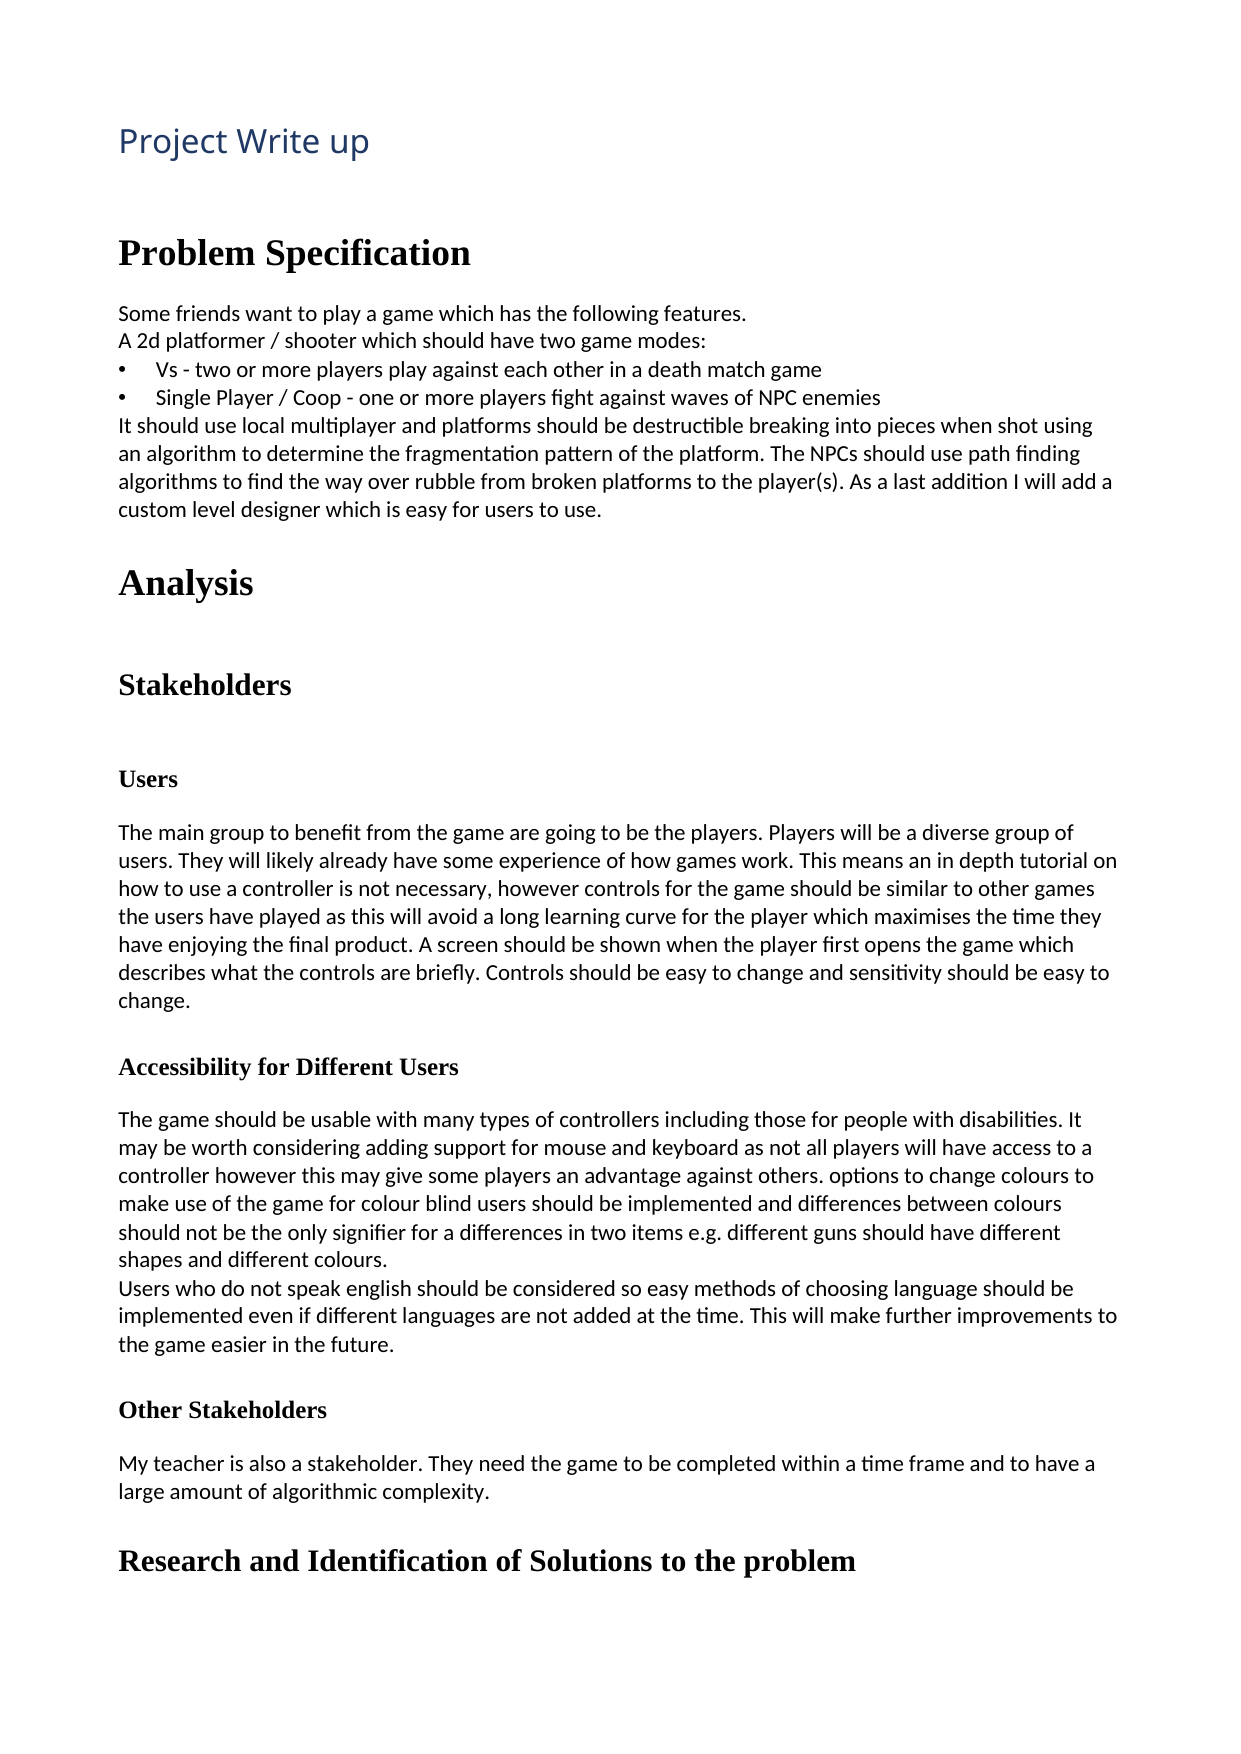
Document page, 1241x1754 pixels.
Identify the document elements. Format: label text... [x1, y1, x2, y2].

text Research and Identification of Solutions to the problem [118, 1542, 1122, 1578]
text The main group to benefit from the game are going to be the players. Players will be a diverse group of users. They will likely already have some experience of how games work. This means an in depth tutorial on how to use a controller is not necessary, however controls for the game should be similar to other games the users have played as this will avoid a long learning curve for the player which maximises the time they have enjoying the final product. A screen should be shown when the player first opens the game which describes what the controls are briefly. Controls should be easy to change and sensitivity should be easy to change. [118, 818, 1122, 1014]
text Users [118, 764, 1122, 793]
text A 2d platformer / shooter which should have two game modes: [118, 327, 1122, 355]
text Accessibility for Different Users [118, 1052, 1122, 1081]
text My teacher is also a stakeholder. They need the game to be completed within a time frame and to have a large amount of algorithmic complexity. [118, 1449, 1122, 1505]
text Stakeholders [118, 666, 1122, 702]
list Single Player / Coop - one or more players fight against waves of NPC enemies [118, 383, 1122, 411]
text It should use local multiplayer and platforms should be destructible breaking into pieces when shot using an algorithm to determine the fragmentation pattern of the platform. The NPCs should use path finding algorithms to find the way over rubble from broken platforms to the player(s). As a last addition I will add a custom level designer which is easy for users to use. [118, 411, 1122, 523]
text Problem Specification [118, 231, 1122, 274]
text Analysis [118, 560, 1122, 603]
text Project Write up [118, 118, 1122, 163]
list Vs - two or more players play against each other in a death match game [118, 355, 1122, 383]
text Some friends want to play a game which has the following features. [118, 299, 1122, 327]
text Users who do not speak english should be considered so easy methods of choosing language should be implemented even if different languages are not added at the time. This will make further improvements to the game easier in the future. [118, 1274, 1122, 1358]
text The game should be usable with many types of controllers including those for people with disabilities. It may be worth considering adding support for mouse and keyboard as not all players will have access to a controller however this may give some players an advantage against others. options to change colours to make use of the game for colour blind users should be implemented and differences between colours should not be the only signifier for a differences in two items e.g. different guns should have different shapes and different colours. [118, 1106, 1122, 1274]
text Other Stakeholders [118, 1395, 1122, 1424]
